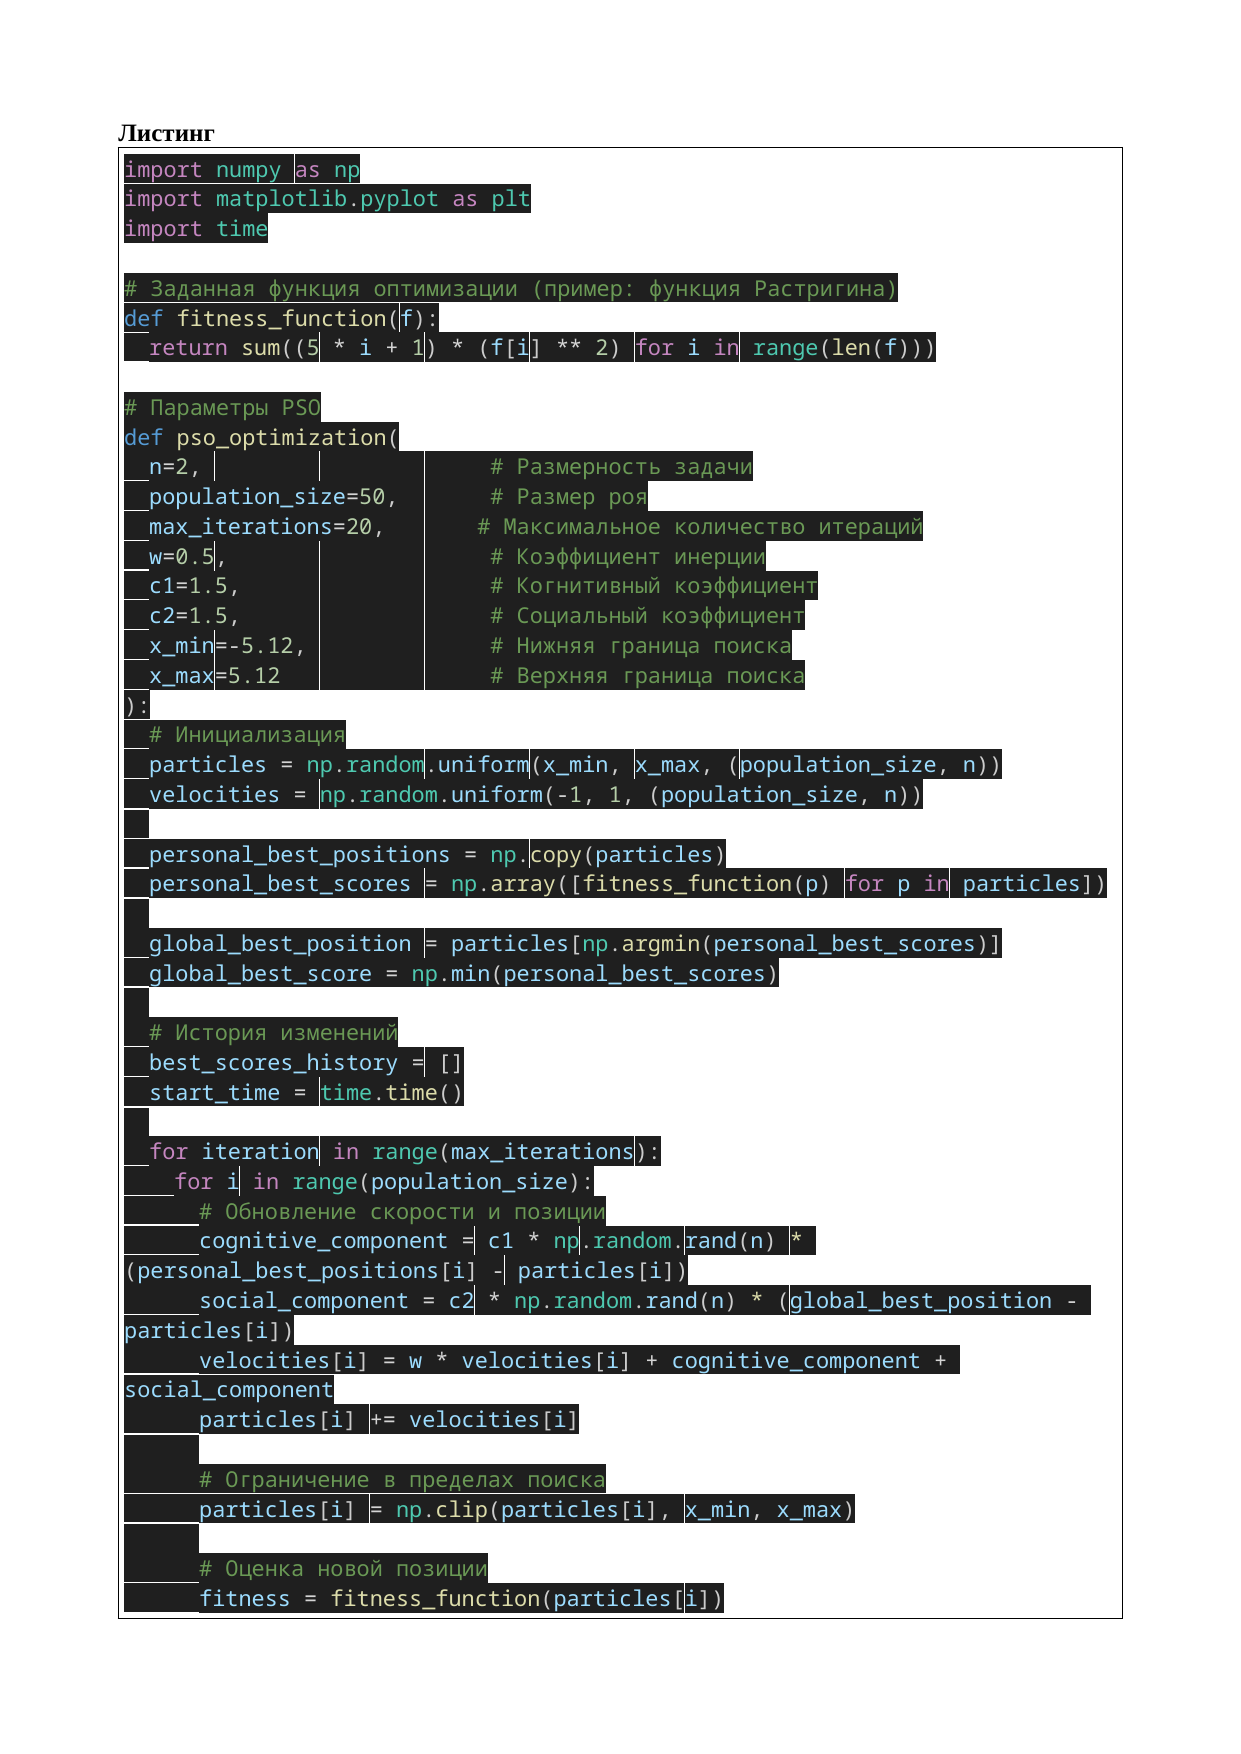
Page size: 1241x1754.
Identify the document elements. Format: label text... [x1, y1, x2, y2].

text Листинг [118, 118, 1122, 147]
table_header import numpy as np import matplotlib.pyplot as plt import time # Заданная функция оптимизации (пример: функция Растригина) def fitness_function(f): return sum((5 * i + 1) * (f[i] ** 2) for i in range(len(f))) # Параметры PSO def pso_optimization( n=2, # Размерность задачи population_size=50, # Размер роя max_iterations=20, # Максимальное количество итераций w=0.5, # Коэффициент инерции c1=1.5, # Когнитивный коэффициент c2=1.5, # Социальный коэффициент x_min=-5.12, # Нижняя граница поиска x_max=5.12 # Верхняя граница поиска ): # Инициализация particles = np.random.uniform(x_min, x_max, (population_size, n)) velocities = np.random.uniform(-1, 1, (population_size, n)) personal_best_positions = np.copy(particles) personal_best_scores = np.array([fitness_function(p) for p in particles]) global_best_position = particles[np.argmin(personal_best_scores)] global_best_score = np.min(personal_best_scores) # История изменений best_scores_history = [] start_time = time.time() for iteration in range(max_iterations): for i in range(population_size): # Обновление скорости и позиции cognitive_component = c1 * np.random.rand(n) * (personal_best_positions[i] - particles[i]) social_component = c2 * np.random.rand(n) * (global_best_position - particles[i]) velocities[i] = w * velocities[i] + cognitive_component + social_component particles[i] += velocities[i] # Ограничение в пределах поиска particles[i] = np.clip(particles[i], x_min, x_max) # Оценка новой позиции fitness = fitness_function(particles[i]) [119, 148, 1122, 1618]
